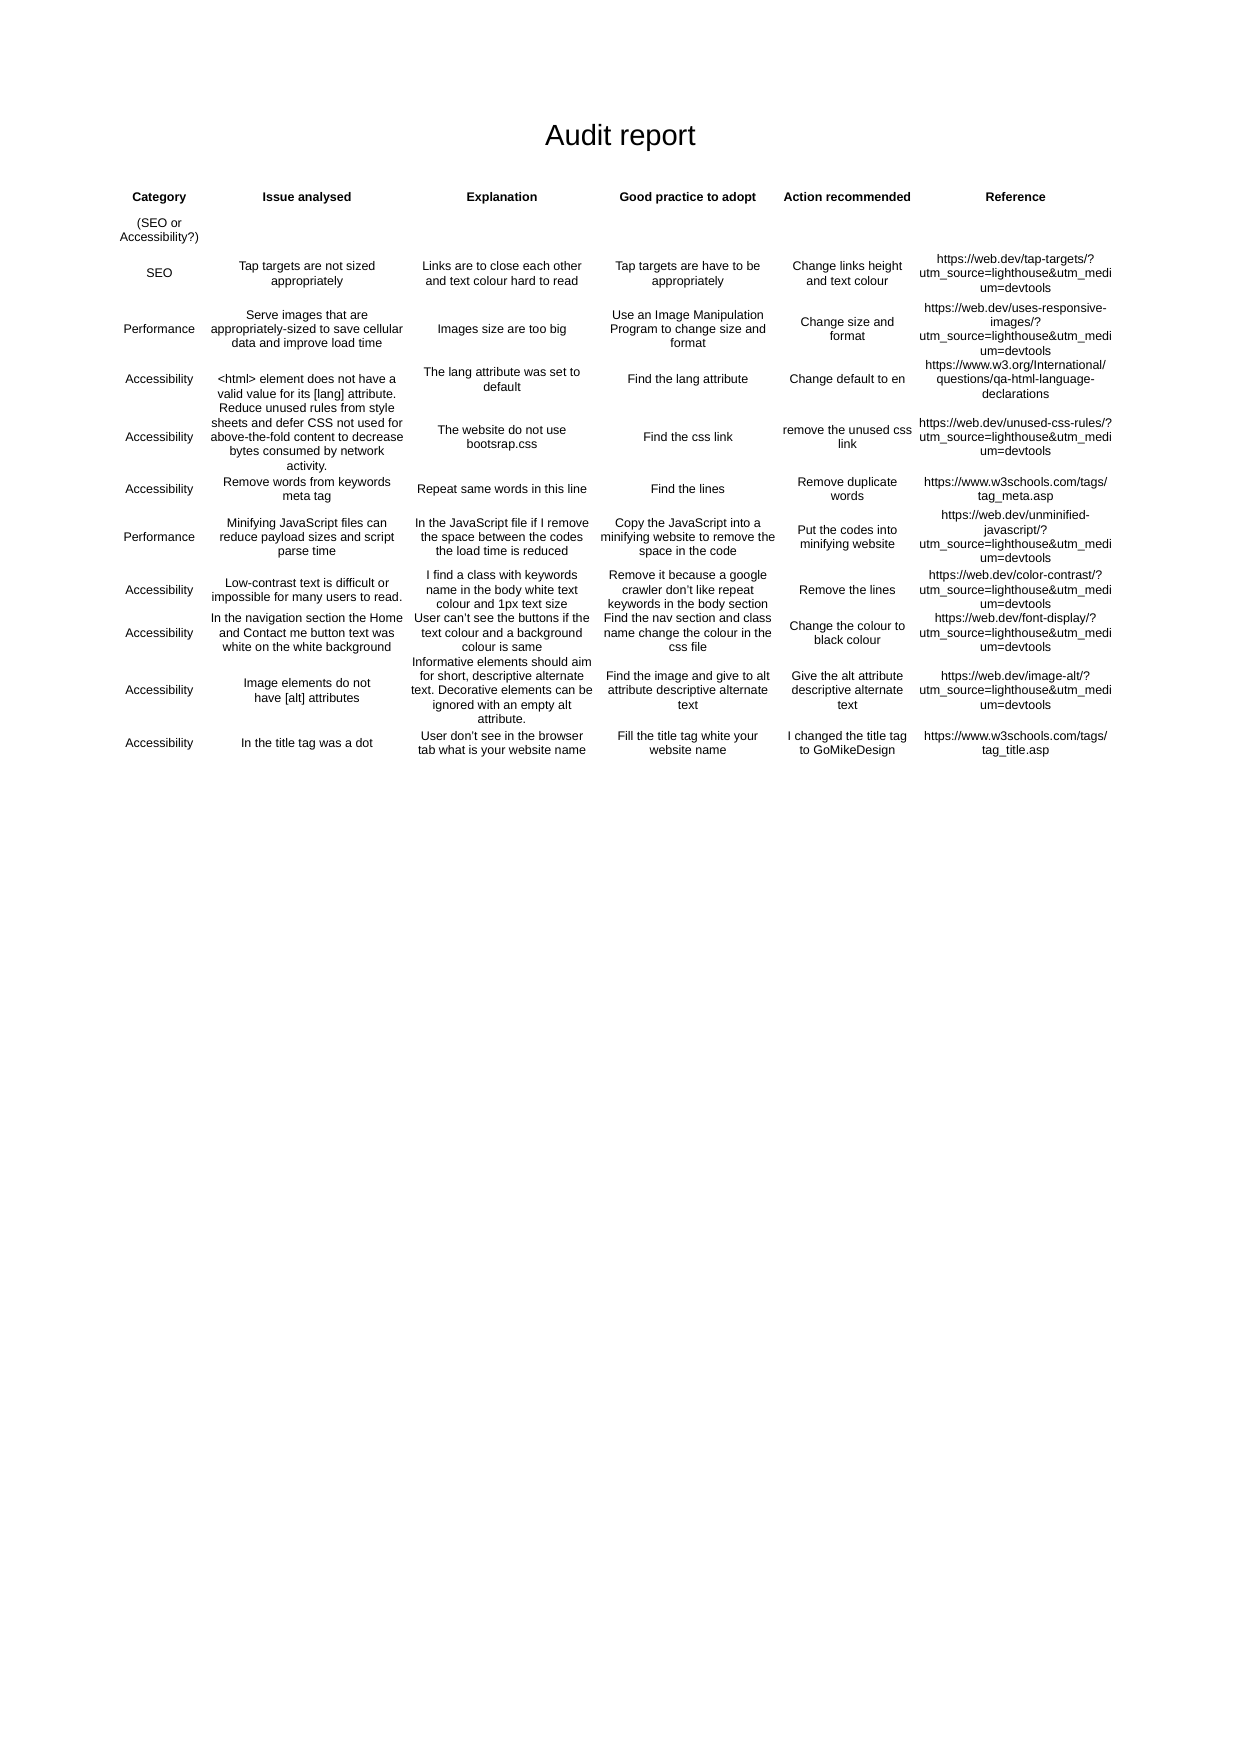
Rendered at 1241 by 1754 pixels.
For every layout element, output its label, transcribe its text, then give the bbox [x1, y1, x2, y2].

table_cell [206, 213, 407, 246]
table_cell <html> element does not have a valid value for its [lang] attribute. [206, 358, 407, 401]
table_cell https://web.dev/image-alt/?utm_source=lighthouse&utm_medium=devtools [915, 654, 1116, 726]
table_cell [779, 213, 915, 246]
table_cell https://web.dev/unminified-javascript/?utm_source=lighthouse&utm_medium=devtools [915, 506, 1116, 568]
table_cell The lang attribute was set to default [407, 358, 596, 401]
table_cell Images size are too big [407, 300, 596, 358]
table_cell Accessibility [112, 654, 206, 726]
table_cell [407, 213, 596, 246]
table_cell Find the nav section and class name change the colour in the css file [596, 611, 779, 654]
table_cell Change default to en [779, 358, 915, 401]
table_cell Remove duplicate words [779, 473, 915, 506]
table_header Explanation [407, 180, 596, 213]
table_cell SEO [112, 246, 206, 300]
table_header Reference [915, 180, 1116, 213]
table_cell User don’t see in the browser tab what is your website name [407, 726, 596, 759]
table_cell In the navigation section the Home and Contact me button text was white on the white background [206, 611, 407, 654]
table_cell Change the colour to black colour [779, 611, 915, 654]
table_cell Performance [112, 506, 206, 568]
text Audit report [118, 118, 1122, 152]
table_cell Low-contrast text is difficult or impossible for many users to read. [206, 568, 407, 611]
table_cell Image elements do not have [alt] attributes [206, 654, 407, 726]
table_cell Change links height and text colour [779, 246, 915, 300]
table_cell Remove words from keywords meta tag [206, 473, 407, 506]
table_cell https://www.w3.org/International/questions/qa-html-language-declarations [915, 358, 1116, 401]
table_header Action recommended [779, 180, 915, 213]
table_header Good practice to adopt [596, 180, 779, 213]
table_cell Find the image and give to alt attribute descriptive alternate text [596, 654, 779, 726]
table_cell Tap targets are not sized appropriately [206, 246, 407, 300]
table_cell Put the codes into minifying website [779, 506, 915, 568]
table_cell [596, 213, 779, 246]
table_cell https://web.dev/tap-targets/?utm_source=lighthouse&utm_medium=devtools [915, 246, 1116, 300]
table_cell https://www.w3schools.com/tags/tag_meta.asp [915, 473, 1116, 506]
table_cell I changed the title tag to GoMikeDesign [779, 726, 915, 759]
table_cell Find the lines [596, 473, 779, 506]
table_cell Change size and format [779, 300, 915, 358]
table_cell Use an Image Manipulation Program to change size and format [596, 300, 779, 358]
table_cell Reduce unused rules from style sheets and defer CSS not used for above-the-fold content to decrease bytes consumed by network activity. [206, 401, 407, 473]
table_header Category [112, 180, 206, 213]
table_cell User can’t see the buttons if the text colour and a background colour is same [407, 611, 596, 654]
table_cell Copy the JavaScript into a minifying website to remove the space in the code [596, 506, 779, 568]
table_cell Accessibility [112, 358, 206, 401]
table_cell Accessibility [112, 401, 206, 473]
table_cell Serve images that are appropriately-sized to save cellular data and improve load time [206, 300, 407, 358]
table_cell Informative elements should aim for short, descriptive alternate text. Decorative elements can be ignored with an empty alt attribute. [407, 654, 596, 726]
table_cell https://web.dev/font-display/?utm_source=lighthouse&utm_medium=devtools [915, 611, 1116, 654]
table_cell (SEO or Accessibility?) [112, 213, 206, 246]
table_cell Find the lang attribute [596, 358, 779, 401]
table_cell [915, 213, 1116, 246]
table_cell Accessibility [112, 726, 206, 759]
table_cell Accessibility [112, 568, 206, 611]
table_cell Give the alt attribute descriptive alternate text [779, 654, 915, 726]
table_cell https://www.w3schools.com/tags/tag_title.asp [915, 726, 1116, 759]
table_cell I find a class with keywords name in the body white text colour and 1px text size [407, 568, 596, 611]
table_cell Accessibility [112, 611, 206, 654]
table_cell Fill the title tag white your website name [596, 726, 779, 759]
table_cell Remove the lines [779, 568, 915, 611]
table_cell Minifying JavaScript files can reduce payload sizes and script parse time [206, 506, 407, 568]
table_cell Links are to close each other and text colour hard to read [407, 246, 596, 300]
table_cell The website do not use bootsrap.css [407, 401, 596, 473]
table_cell https://web.dev/color-contrast/?utm_source=lighthouse&utm_medium=devtools [915, 568, 1116, 611]
table_cell Tap targets are have to be appropriately [596, 246, 779, 300]
table_cell Repeat same words in this line [407, 473, 596, 506]
table_cell https://web.dev/uses-responsive-images/?utm_source=lighthouse&utm_medium=devtools [915, 300, 1116, 358]
table_cell Find the css link [596, 401, 779, 473]
table_cell Accessibility [112, 473, 206, 506]
table_cell Performance [112, 300, 206, 358]
table_cell In the JavaScript file if I remove the space between the codes the load time is reduced [407, 506, 596, 568]
table_cell remove the unused css link [779, 401, 915, 473]
table_cell Remove it because a google crawler don’t like repeat keywords in the body section [596, 568, 779, 611]
table_cell https://web.dev/unused-css-rules/?utm_source=lighthouse&utm_medium=devtools [915, 401, 1116, 473]
table_cell In the title tag was a dot [206, 726, 407, 759]
table_header Issue analysed [206, 180, 407, 213]
